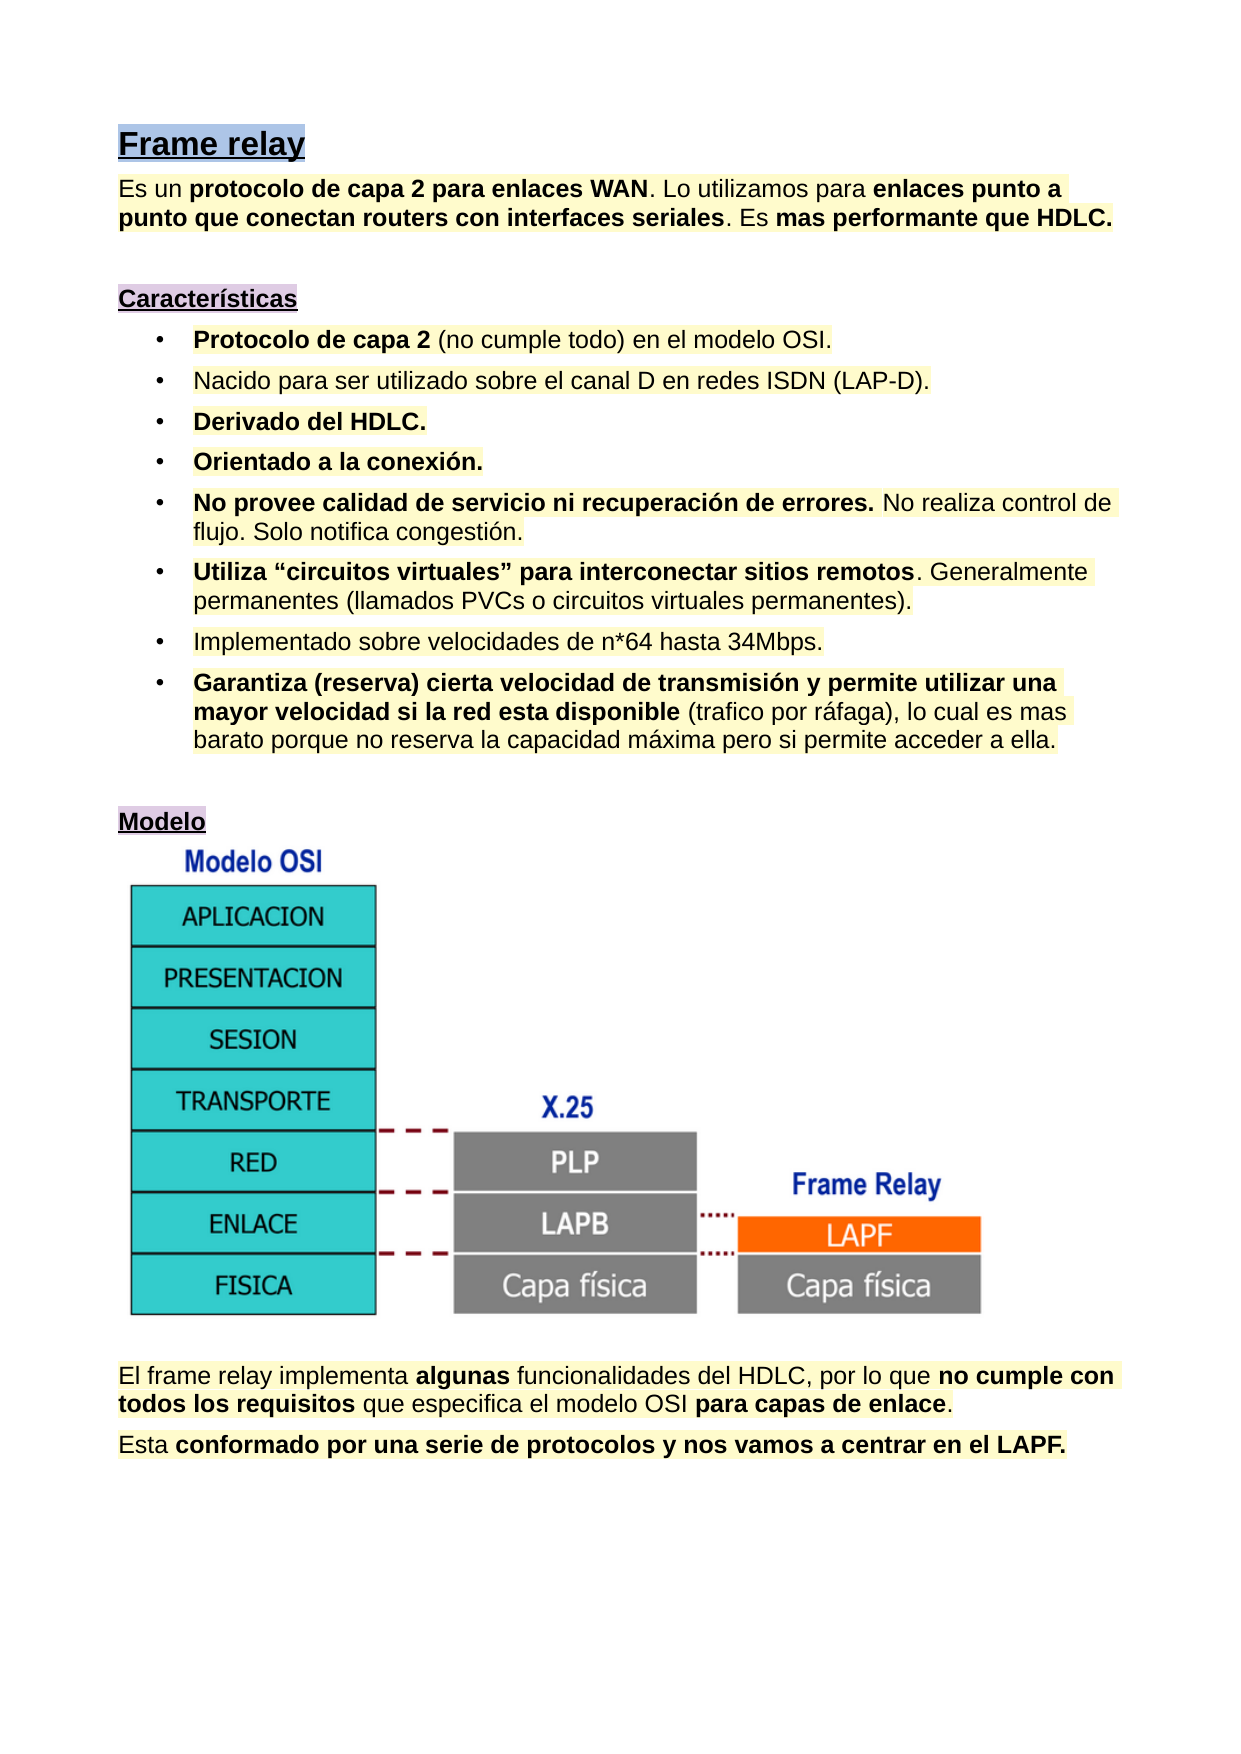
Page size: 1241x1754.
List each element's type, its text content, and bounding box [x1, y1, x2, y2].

list Utiliza “circuitos virtuales” para interconectar sitios remotos. Generalmente permanentes (llamados PVCs o circuitos virtuales permanentes). [156, 557, 1122, 615]
list Nacido para ser utilizado sobre el canal D en redes ISDN (LAP-D). [156, 366, 1122, 394]
text Características [118, 284, 1122, 313]
list Orientado a la conexión. [156, 447, 1122, 476]
picture [125, 841, 985, 1321]
list Garantiza (reserva) cierta velocidad de transmisión y permite utilizar una mayor velocidad si la red esta disponible (trafico por ráfaga), lo cual es mas barato porque no reserva la capacidad máxima pero si permite acceder a ella. [156, 668, 1122, 754]
list Implementado sobre velocidades de n*64 hasta 34Mbps. [156, 627, 1122, 656]
text Modelo [118, 806, 1122, 835]
list No provee calidad de servicio ni recuperación de errores. No realiza control de flujo. Solo notifica congestión. [156, 488, 1122, 546]
text Es un protocolo de capa 2 para enlaces WAN. Lo utilizamos para enlaces punto a punto que conectan routers con interfaces seriales. Es mas performante que HDLC. [118, 174, 1122, 232]
list Derivado del HDLC. [156, 406, 1122, 435]
list Protocolo de capa 2 (no cumple todo) en el modelo OSI. [156, 325, 1122, 354]
text Frame relay [118, 124, 1122, 162]
text Esta conformado por una serie de protocolos y nos vamos a centrar en el LAPF. [118, 1430, 1122, 1459]
text El frame relay implementa algunas funcionalidades del HDLC, por lo que no cumple con todos los requisitos que especifica el modelo OSI para capas de enlace. [118, 1361, 1122, 1418]
